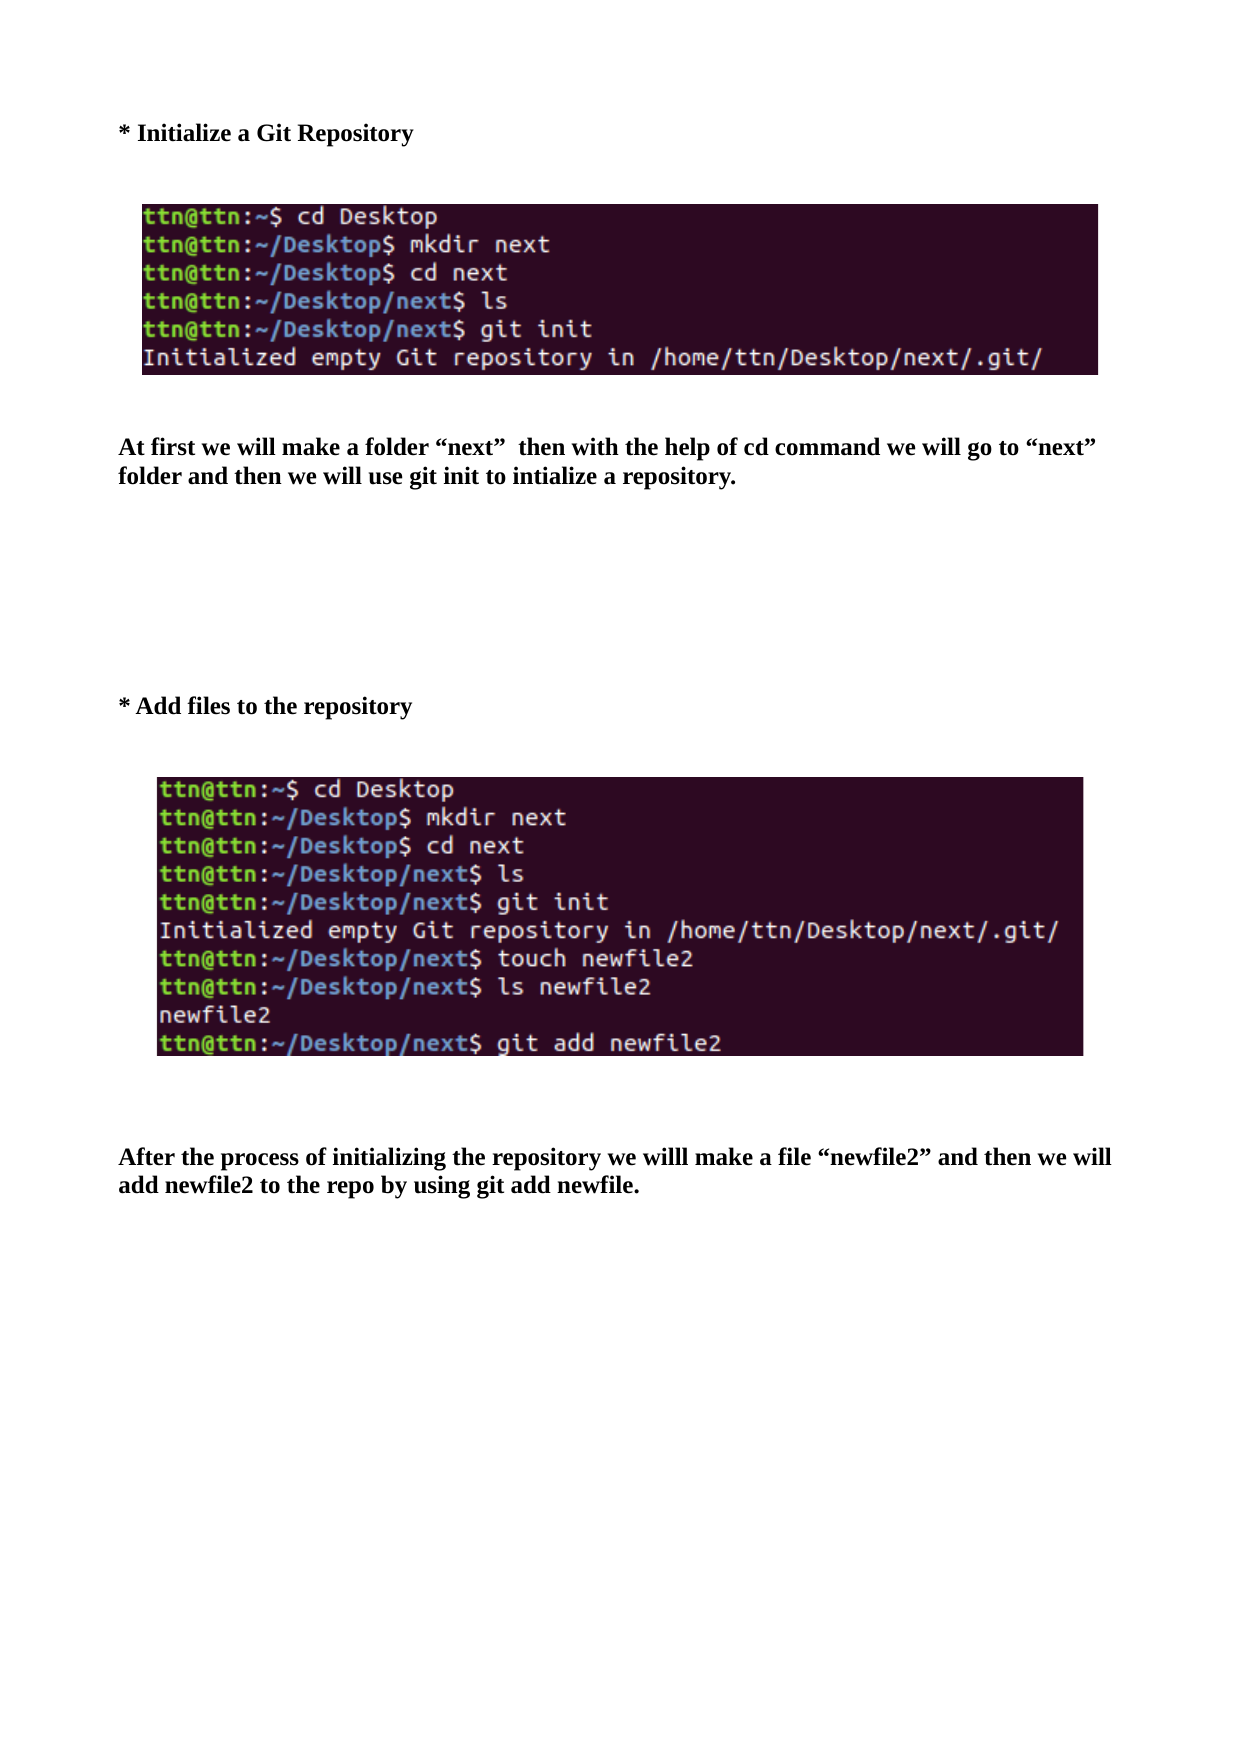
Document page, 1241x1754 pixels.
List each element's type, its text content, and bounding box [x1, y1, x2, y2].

text * Add files to the repository [118, 691, 1122, 720]
picture [156, 777, 1084, 1056]
text After the process of initializing the repository we willl make a file “newfile2” and then we will add newfile2 to the repo by using git add newfile. [118, 1142, 1122, 1199]
text * Initialize a Git Repository [118, 118, 1122, 147]
picture [142, 204, 1099, 375]
text At first we will make a folder “next” then with the help of cd command we will go to “next” folder and then we will use git init to intialize a repository. [118, 432, 1122, 490]
